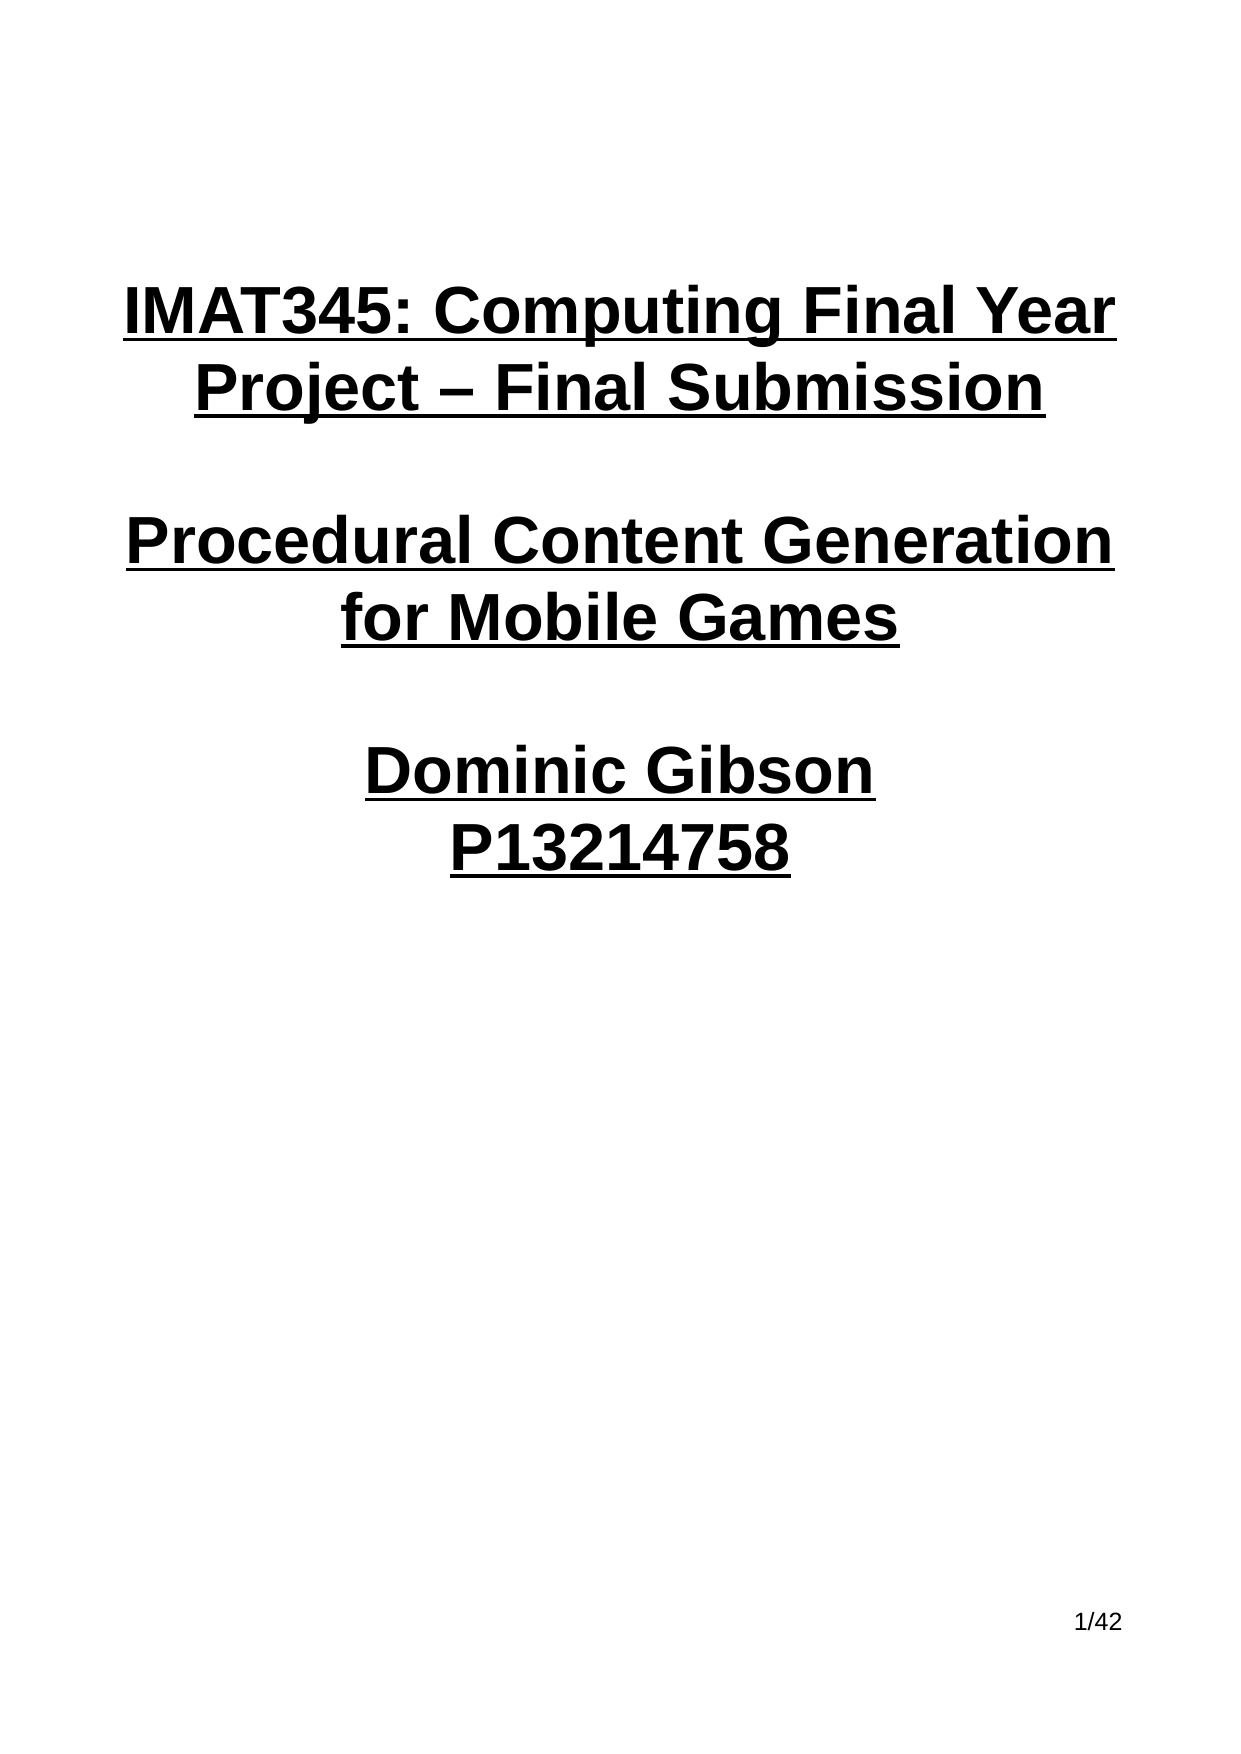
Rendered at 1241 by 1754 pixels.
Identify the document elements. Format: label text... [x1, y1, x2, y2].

text Dominic Gibson [118, 731, 1122, 808]
text Procedural Content Generation for Mobile Games [118, 501, 1122, 655]
text IMAT345: Computing Final Year Project – Final Submission [118, 271, 1122, 425]
text P13214758 [118, 808, 1122, 885]
